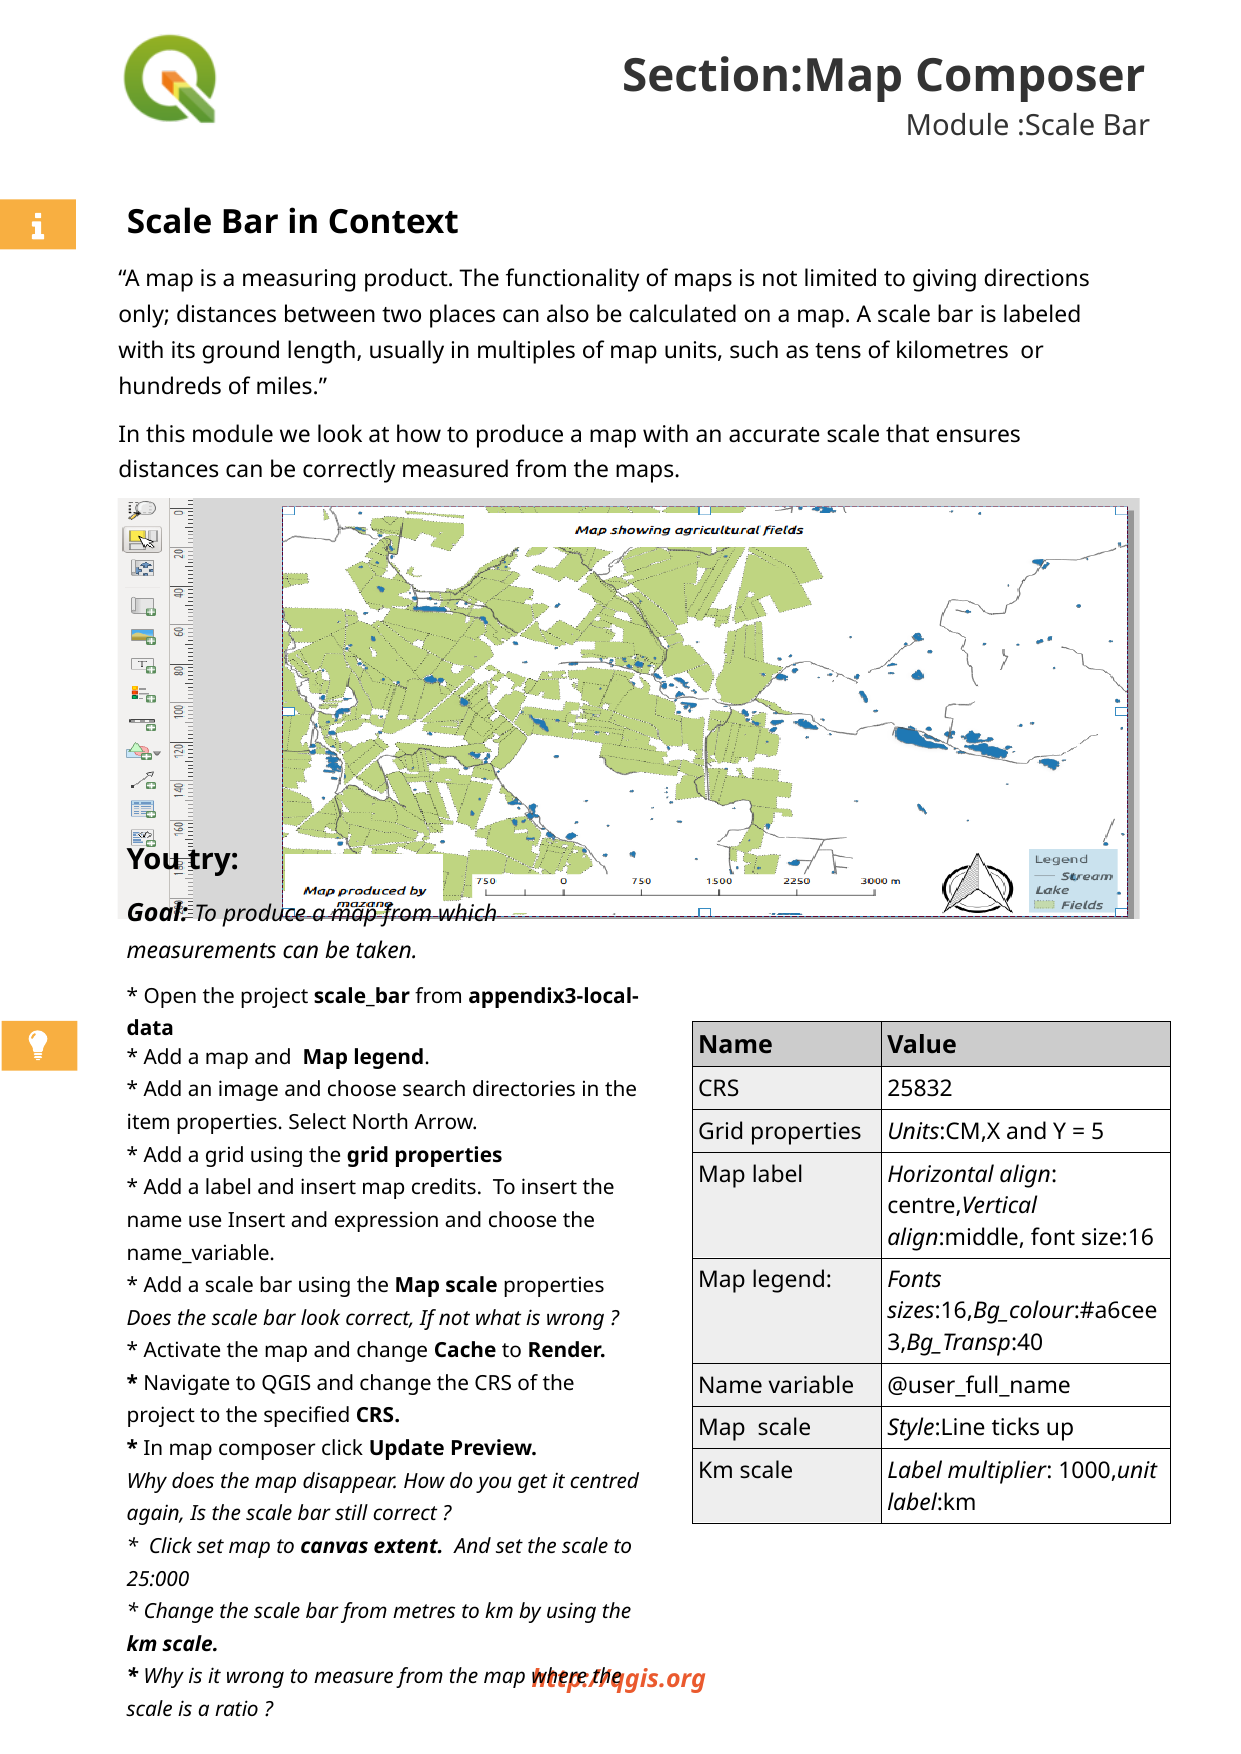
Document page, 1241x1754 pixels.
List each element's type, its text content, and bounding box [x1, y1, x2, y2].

table_cell Fonts sizes:16,Bg_colour:#a6cee3,Bg_Transp:40 [882, 1259, 1170, 1363]
picture [415, 910, 422, 919]
picture [148, 910, 153, 918]
picture [207, 910, 214, 919]
table_cell Units:CM,X and Y = 5 [882, 1110, 1170, 1152]
table_cell Map label [693, 1153, 881, 1257]
picture [122, 31, 218, 127]
table_cell Horizontal align: centre,Vertical align:middle, font size:16 [882, 1153, 1170, 1257]
picture [422, 910, 429, 919]
picture [163, 910, 168, 918]
picture [341, 910, 348, 919]
text “A map is a measuring product. The functionality of maps is not limited to giving directions only; distances between two places can also be calculated on a map. A scale bar is labeled with its ground length, usually in multiples of map units, such as tens of kilometres or hundreds of miles.” [118, 262, 1122, 401]
table_cell Km scale [693, 1449, 881, 1522]
table_cell Style:Line ticks up [882, 1407, 1170, 1448]
table_cell @user_full_name [882, 1364, 1170, 1406]
picture [334, 910, 341, 919]
table_cell Map scale [693, 1407, 881, 1448]
table_cell CRS [693, 1067, 881, 1109]
table_cell Label multiplier: 1000,unit label:km [882, 1449, 1170, 1522]
table_cell Map legend: [693, 1259, 881, 1363]
picture [457, 910, 464, 919]
table_cell 25832 [882, 1067, 1170, 1109]
picture [227, 910, 233, 919]
picture [247, 910, 254, 919]
table_header Name [693, 1022, 881, 1066]
table_cell Name variable [693, 1364, 881, 1406]
picture [487, 910, 494, 919]
table_header Value [882, 1022, 1170, 1066]
picture [368, 910, 374, 919]
text In this module we look at how to produce a map with an accurate scale that ensures distances can be correctly measured from the maps. [118, 417, 1122, 485]
picture [117, 498, 1140, 919]
picture [402, 910, 409, 919]
subtitle Scale Bar in Context [118, 198, 1122, 243]
table_cell Grid properties [693, 1110, 881, 1152]
